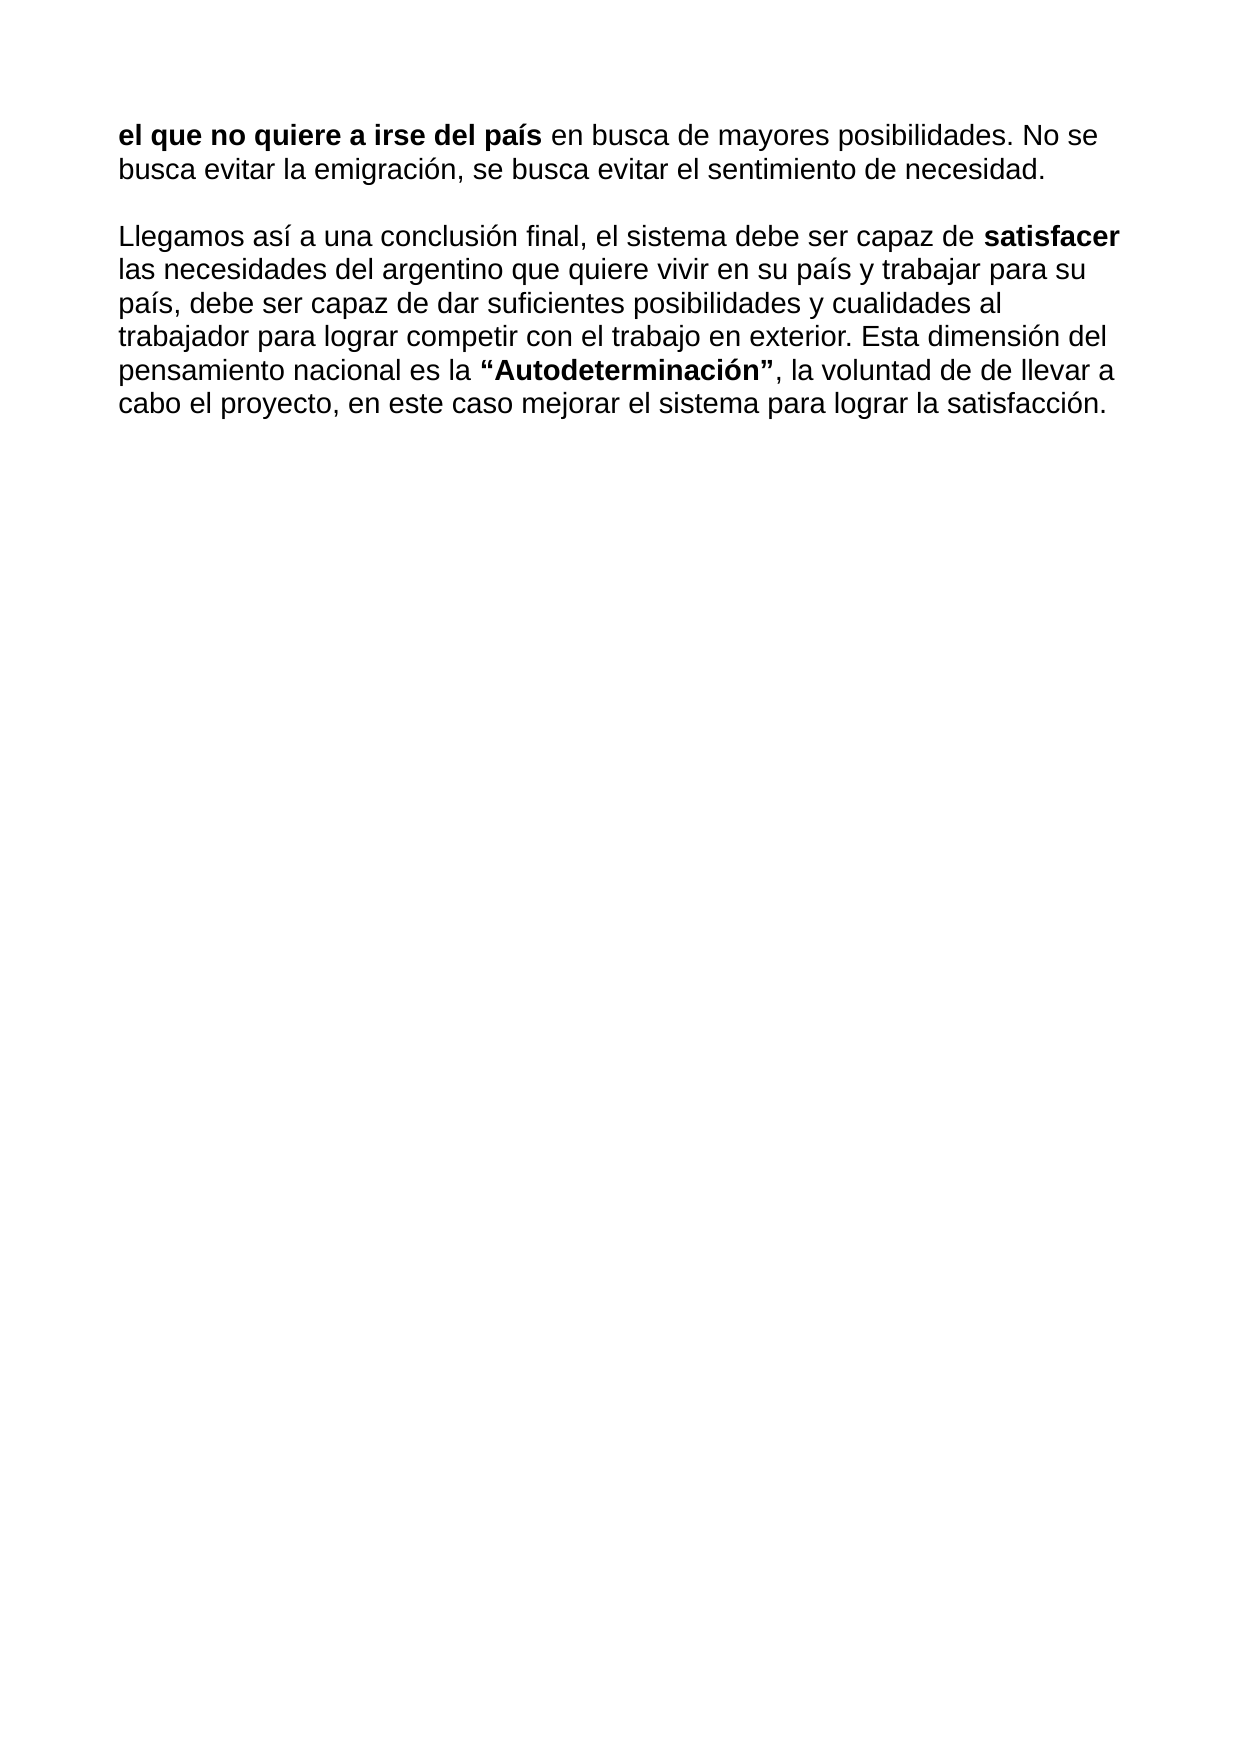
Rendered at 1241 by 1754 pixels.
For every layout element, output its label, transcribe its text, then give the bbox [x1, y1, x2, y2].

text Llegamos así a una conclusión final, el sistema debe ser capaz de satisfacer las necesidades del argentino que quiere vivir en su país y trabajar para su país, debe ser capaz de dar suficientes posibilidades y cualidades al trabajador para lograr competir con el trabajo en exterior. Esta dimensión del pensamiento nacional es la “Autodeterminación”, la voluntad de de llevar a cabo el proyecto, en este caso mejorar el sistema para lograr la satisfacción. [118, 219, 1122, 420]
text el que no quiere a irse del país en busca de mayores posibilidades. No se busca evitar la emigración, se busca evitar el sentimiento de necesidad. [118, 118, 1122, 185]
